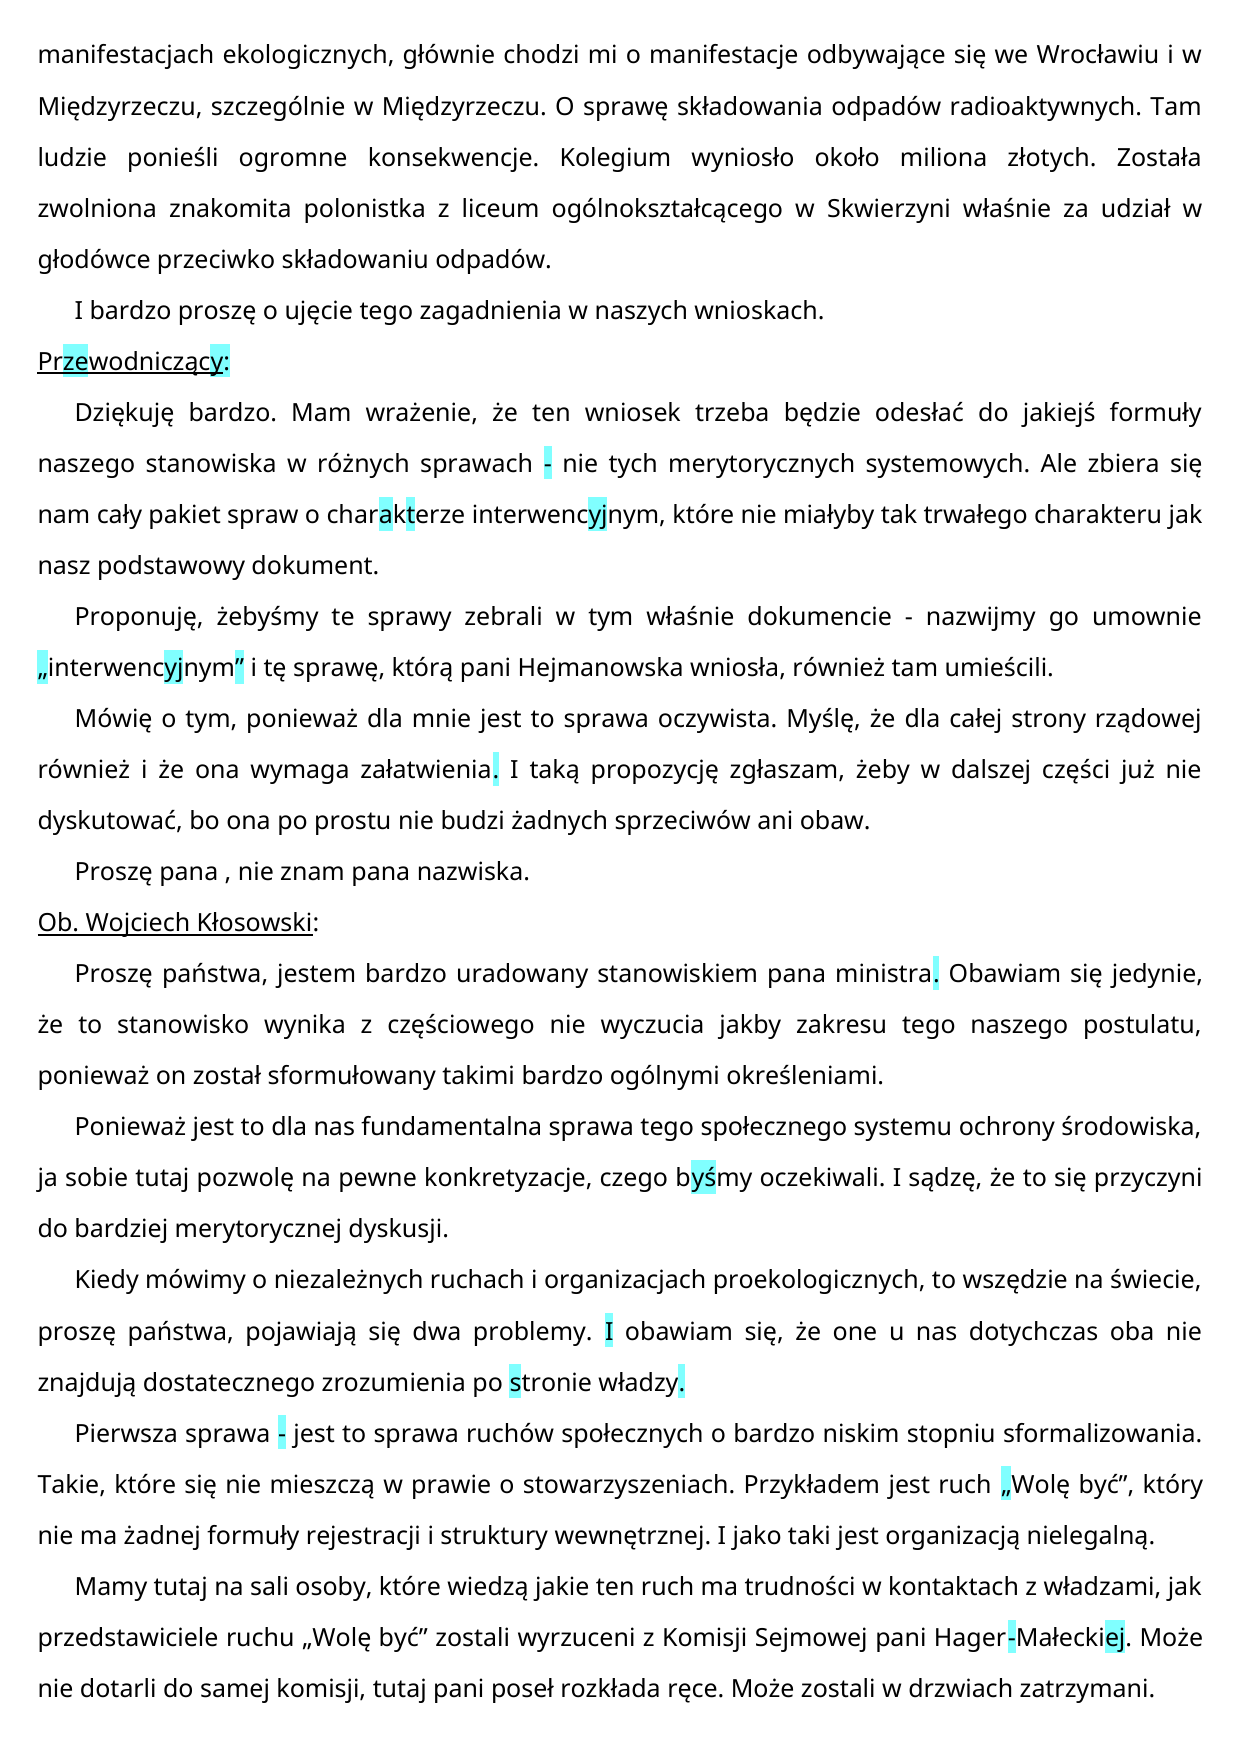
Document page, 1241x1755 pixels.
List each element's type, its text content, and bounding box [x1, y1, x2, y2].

text Proponuję, żebyśmy te sprawy zebrali w tym właśnie dokumencie - nazwijmy go umownie „interwencyjnym” i tę sprawę, którą pani Hejmanowska wniosła, również tam umieścili. [37, 599, 1203, 684]
text Przewodniczący: [37, 343, 1203, 377]
text Mówię o tym, ponieważ dla mnie jest to sprawa oczywista. Myślę, że dla całej strony rządowej również i że ona wymaga załatwienia. I taką propozycję zgłaszam, żeby w dalszej części już nie dyskutować, bo ona po prostu nie budzi żadnych sprzeciwów ani obaw. [37, 701, 1203, 837]
text Mamy tutaj na sali osoby, które wiedzą jakie ten ruch ma trudności w kontaktach z władzami, jak przedstawiciele ruchu „Wolę być” zostali wyrzuceni z Komisji Sejmowej pani Hager-Małeckiej. Może nie dotarli do samej komisji, tutaj pani poseł rozkłada ręce. Może zostali w drzwiach zatrzymani. [37, 1568, 1203, 1704]
text Dziękuję bardzo. Mam wrażenie, że ten wniosek trzeba będzie odesłać do jakiejś formuły naszego stanowiska w różnych sprawach - nie tych merytorycznych systemowych. Ale zbiera się nam cały pakiet spraw o charakterze interwencyjnym, które nie miałyby tak trwałego charakteru jak nasz podstawowy dokument. [37, 394, 1203, 582]
text Proszę pana , nie znam pana nazwiska. [37, 854, 1203, 888]
text Ponieważ jest to dla nas fundamentalna sprawa tego społecznego systemu ochrony środowiska, ja sobie tutaj pozwolę na pewne konkretyzacje, czego byśmy oczekiwali. I sądzę, że to się przyczyni do bardziej merytorycznej dyskusji. [37, 1109, 1203, 1245]
text manifestacjach ekologicznych, głównie chodzi mi o manifestacje odbywające się we Wrocławiu i w Międzyrzeczu, szczególnie w Międzyrzeczu. O sprawę składowania odpadów radioaktywnych. Tam ludzie ponieśli ogromne konsekwencje. Kolegium wyniosło około miliona złotych. Została zwolniona znakomita polonistka z liceum ogólnokształcącego w Skwierzyni właśnie za udział w głodówce przeciwko składowaniu odpadów. [37, 37, 1203, 275]
text Pierwsza sprawa - jest to sprawa ruchów społecznych o bardzo niskim stopniu sformalizowania. Takie, które się nie mieszczą w prawie o stowarzyszeniach. Przykładem jest ruch „Wolę być”, który nie ma żadnej formuły rejestracji i struktury wewnętrznej. I jako taki jest organizacją nielegalną. [37, 1415, 1203, 1551]
text Proszę państwa, jestem bardzo uradowany stanowiskiem pana ministra. Obawiam się jedynie, że to stanowisko wynika z częściowego nie wyczucia jakby zakresu tego naszego postulatu, ponieważ on został sformułowany takimi bardzo ogólnymi określeniami. [37, 956, 1203, 1092]
text Ob. Wojciech Kłosowski: [37, 905, 1203, 939]
text Kiedy mówimy o niezależnych ruchach i organizacjach proekologicznych, to wszędzie na świecie, proszę państwa, pojawiają się dwa problemy. I obawiam się, że one u nas dotychczas oba nie znajdują dostatecznego zrozumienia po stronie władzy. [37, 1262, 1203, 1398]
text I bardzo proszę o ujęcie tego zagadnienia w naszych wnioskach. [37, 292, 1203, 326]
